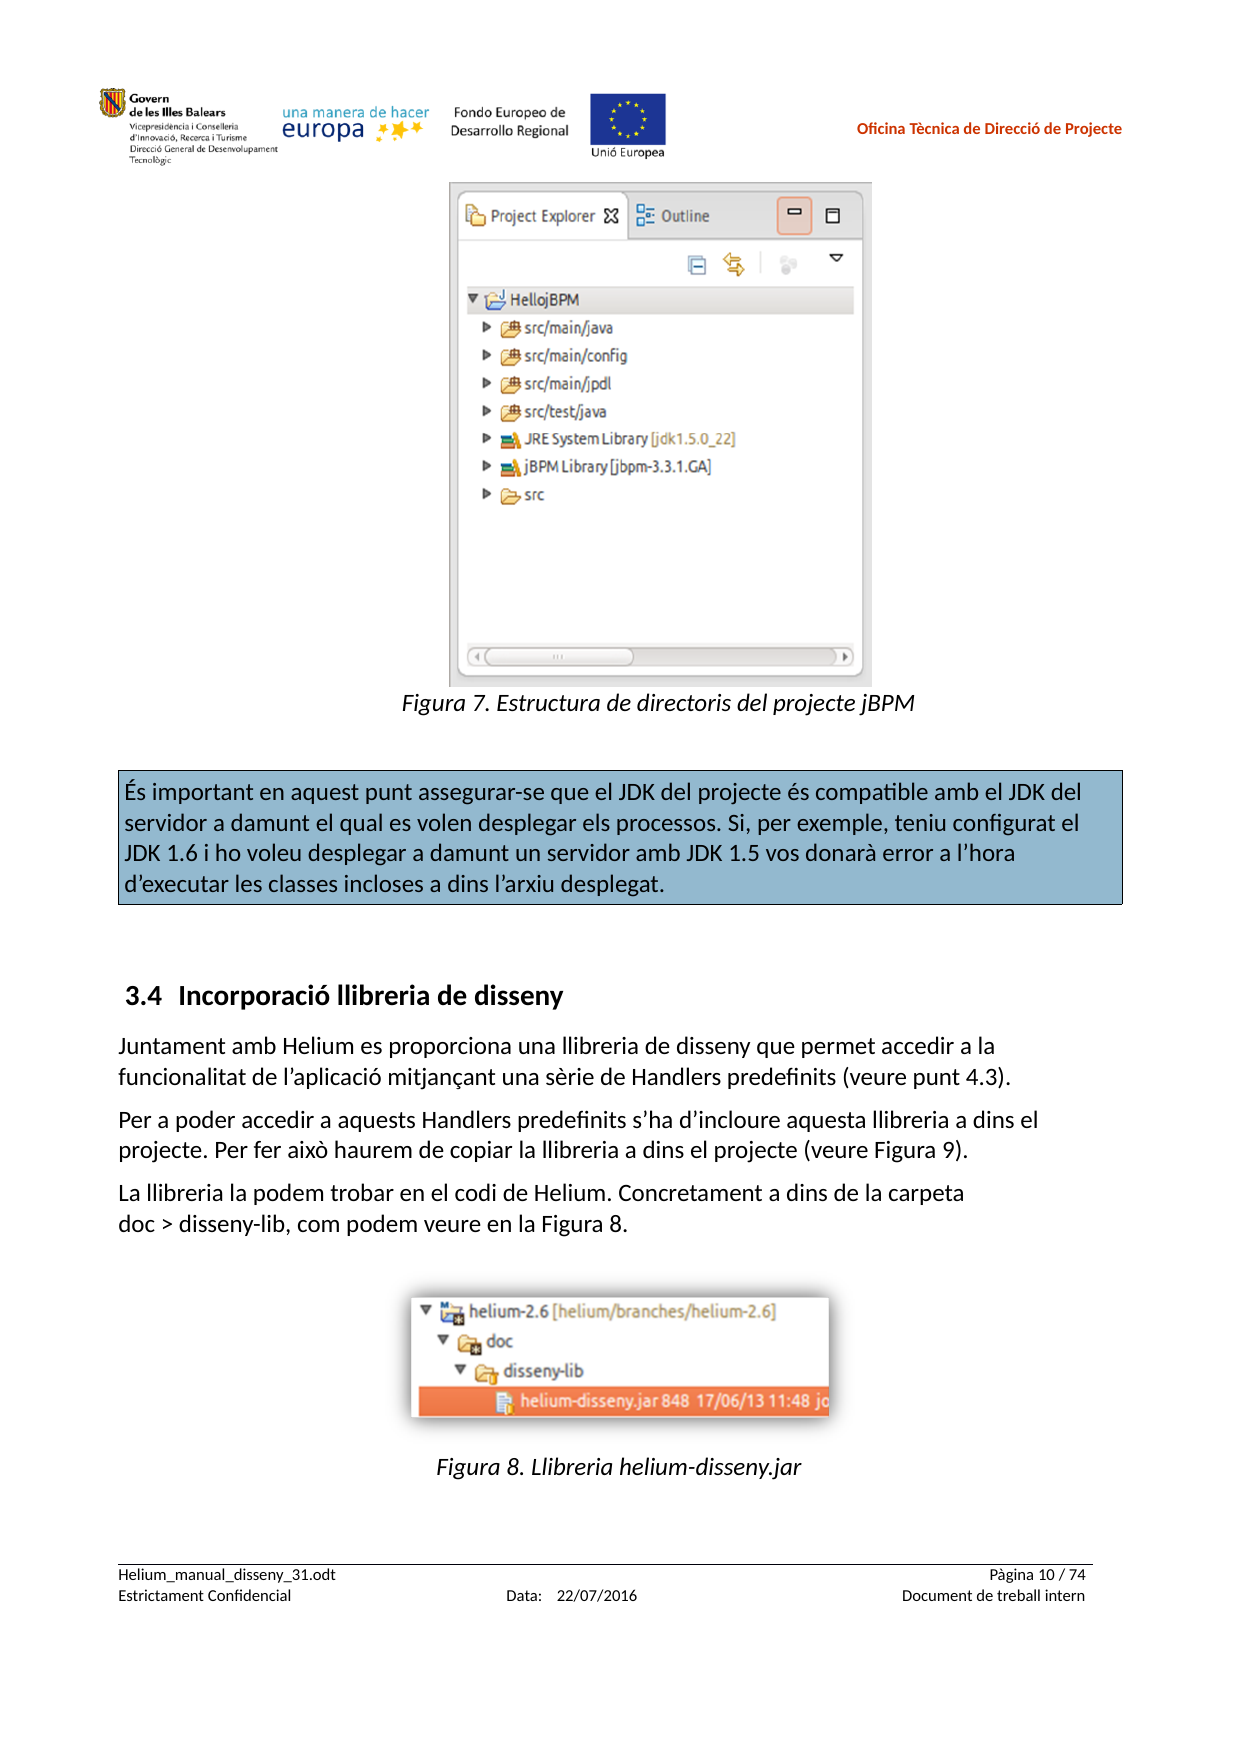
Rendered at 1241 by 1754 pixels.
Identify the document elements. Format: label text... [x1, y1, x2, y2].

picture [99, 87, 668, 166]
picture [447, 180, 873, 688]
text Juntament amb Helium es proporciona una llibreria de disseny que permet accedir a la funcionalitat de l’aplicació mitjançant una sèrie de Handlers predefinits (veure punt 4.3). [118, 1030, 1122, 1091]
text Figura 8. Llibreria helium-disseny.jar [378, 1452, 863, 1482]
text Per a poder accedir a aquests Handlers predefinits s’ha d’incloure aquesta llibreria a dins el projecte. Per fer això haurem de copiar la llibreria a dins el projecte (veure Figura 9). [118, 1104, 1122, 1165]
text Figura 7. Estructura de directoris del projecte jBPM [364, 180, 955, 718]
text És important en aquest punt assegurar-se que el JDK del projecte és compatible amb el JDK del servidor a damunt el qual es volen desplegar els processos. Si, per exemple, teniu configurat el JDK 1.6 i ho voleu desplegar a damunt un servidor amb JDK 1.5 vos donarà error a l’hora d’executar les classes incloses a dins l’arxiu desplegat. [119, 771, 1122, 904]
subtitle Incorporació llibreria de disseny [118, 977, 1122, 1012]
picture [377, 1263, 863, 1452]
text La llibreria la podem trobar en el codi de Helium. Concretament a dins de la carpeta doc > disseny-lib, com podem veure en la Figura 8. [118, 1177, 1122, 1238]
